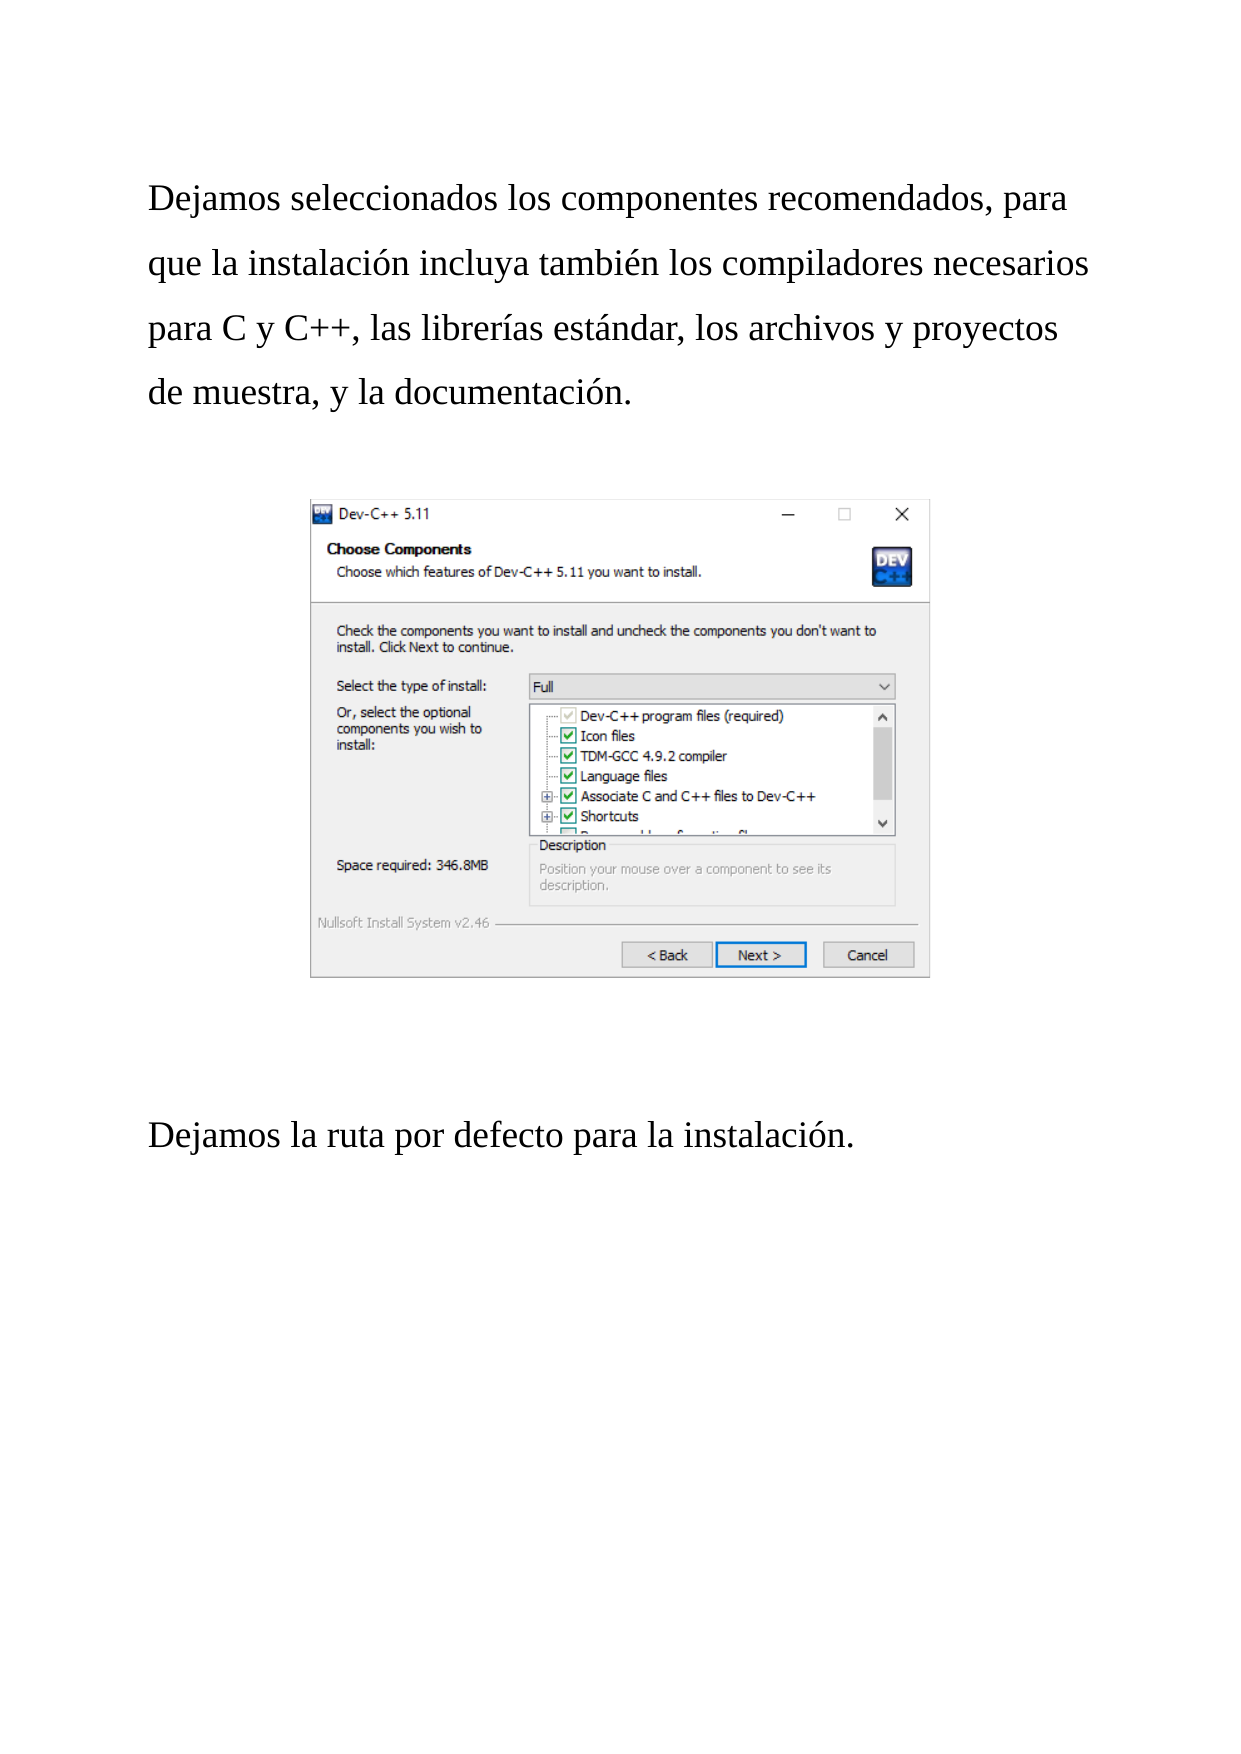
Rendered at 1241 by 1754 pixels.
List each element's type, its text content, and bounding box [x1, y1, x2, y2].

text Dejamos la ruta por defecto para la instalación. [148, 1112, 1093, 1155]
text Dejamos seleccionados los componentes recomendados, para que la instalación incluya también los compiladores necesarios para C y C++, las librerías estándar, los archivos y proyectos de muestra, y la documentación. [148, 176, 1093, 413]
picture [310, 499, 930, 978]
